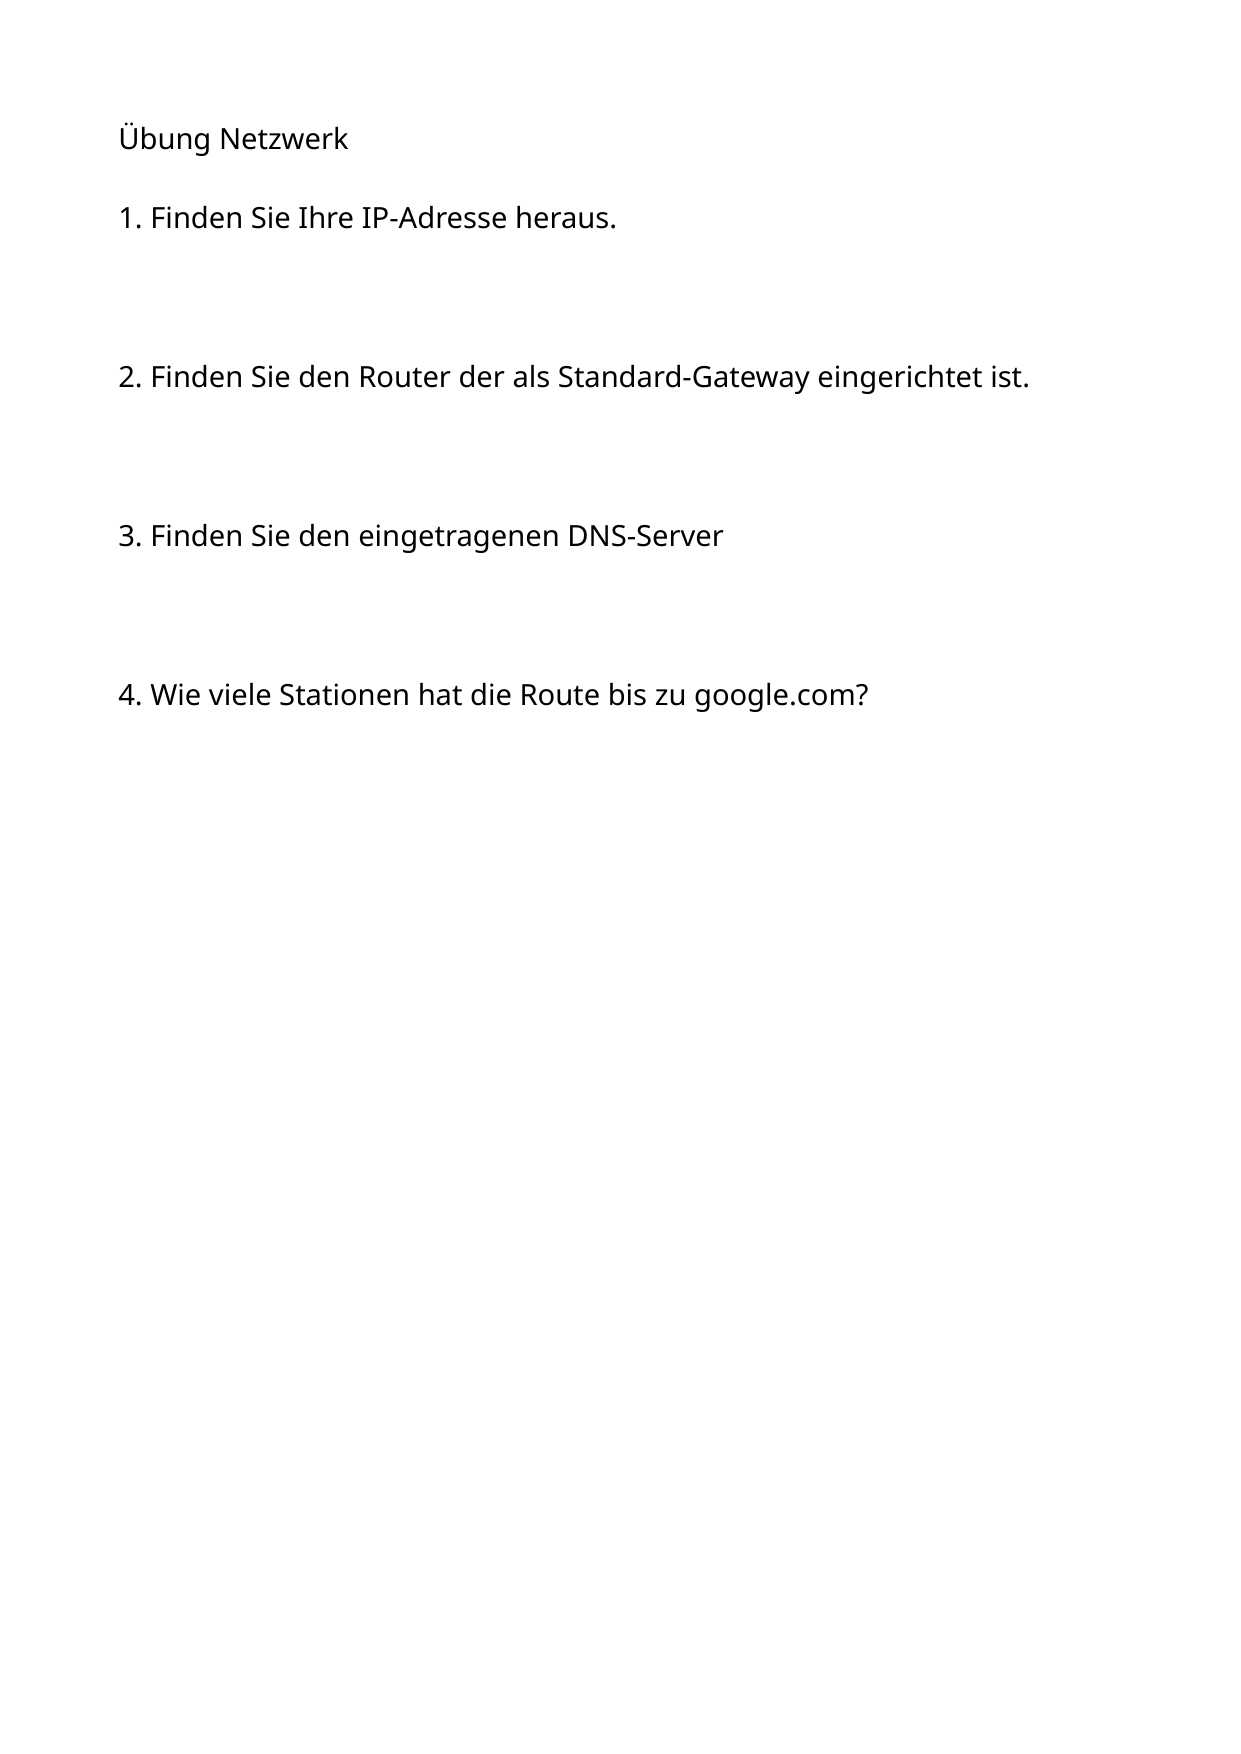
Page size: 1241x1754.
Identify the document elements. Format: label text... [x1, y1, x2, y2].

text Übung Netzwerk 1. Finden Sie Ihre IP-Adresse heraus. 2. Finden Sie den Router der als Standard-Gateway eingerichtet ist. 3. Finden Sie den eingetragenen DNS-Server 4. Wie viele Stationen hat die Route bis zu google.com? [118, 118, 1122, 793]
